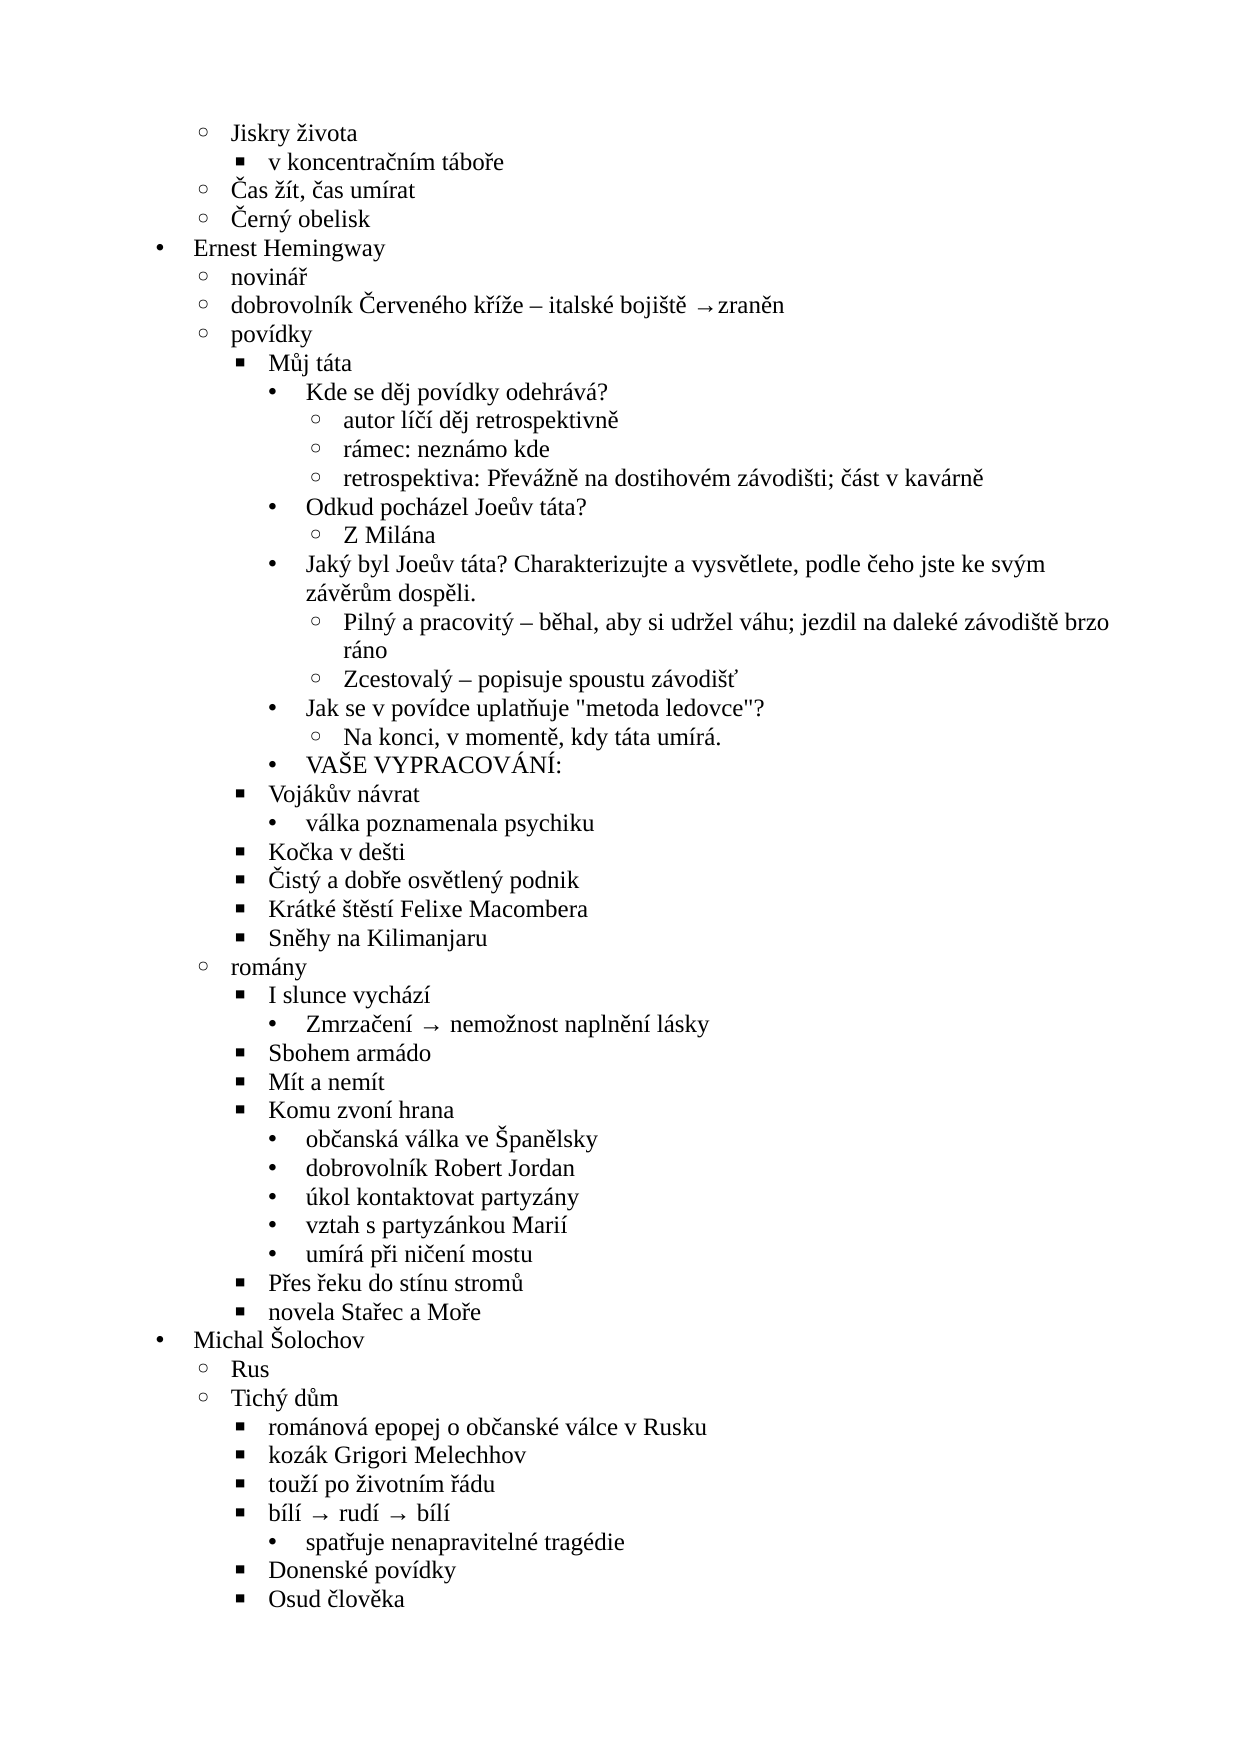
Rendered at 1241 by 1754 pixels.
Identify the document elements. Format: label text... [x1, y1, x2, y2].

list Můj táta [231, 348, 1122, 377]
list spatřuje nenapravitelné tragédie [268, 1527, 1122, 1556]
list Donenské povídky [231, 1556, 1122, 1584]
list touží po životním řádu [231, 1469, 1122, 1498]
list Odkud pocházel Joeův táta? [268, 492, 1122, 521]
list Čistý a dobře osvětlený podnik [231, 866, 1122, 894]
list VAŠE VYPRACOVÁNÍ: [268, 751, 1122, 779]
list občanská válka ve Španělsky [268, 1124, 1122, 1153]
list Z Milána [306, 521, 1122, 549]
list válka poznamenala psychiku [268, 808, 1122, 837]
list Černý obelisk [193, 204, 1122, 233]
list v koncentračním táboře [231, 147, 1122, 176]
list dobrovolník Robert Jordan [268, 1153, 1122, 1182]
list Komu zvoní hrana [231, 1096, 1122, 1124]
list povídky [193, 319, 1122, 348]
list Zmrzačení → nemožnost naplnění lásky [268, 1009, 1122, 1038]
list románová epopej o občanské válce v Rusku [231, 1412, 1122, 1441]
list Na konci, v momentě, kdy táta umírá. [306, 722, 1122, 751]
list novinář [193, 262, 1122, 291]
list umírá při ničení mostu [268, 1239, 1122, 1268]
list I slunce vychází [231, 981, 1122, 1009]
list Čas žít, čas umírat [193, 176, 1122, 204]
list Jaký byl Joeův táta? Charakterizujte a vysvětlete, podle čeho jste ke svým závěrům dospěli. [268, 549, 1122, 607]
list Osud člověka [231, 1584, 1122, 1613]
list Krátké štěstí Felixe Macombera [231, 894, 1122, 923]
list novela Stařec a Moře [231, 1297, 1122, 1326]
list dobrovolník Červeného kříže – italské bojiště →zraněn [193, 291, 1122, 319]
list Sbohem armádo [231, 1038, 1122, 1067]
list Vojákův návrat [231, 779, 1122, 808]
list Ernest Hemingway [156, 233, 1122, 262]
list Pilný a pracovitý – běhal, aby si udržel váhu; jezdil na daleké závodiště brzo ráno [306, 607, 1122, 664]
list Sněhy na Kilimanjaru [231, 923, 1122, 952]
list romány [193, 952, 1122, 981]
list úkol kontaktovat partyzány [268, 1182, 1122, 1211]
list Kde se děj povídky odehrává? [268, 377, 1122, 406]
list Přes řeku do stínu stromů [231, 1268, 1122, 1297]
list bílí → rudí → bílí [231, 1498, 1122, 1527]
list Mít a nemít [231, 1067, 1122, 1096]
list Jak se v povídce uplatňuje "metoda ledovce"? [268, 693, 1122, 722]
list autor líčí děj retrospektivně [306, 406, 1122, 434]
list kozák Grigori Melechhov [231, 1441, 1122, 1469]
list Zcestovalý – popisuje spoustu závodišť [306, 664, 1122, 693]
list retrospektiva: Převážně na dostihovém závodišti; část v kavárně [306, 463, 1122, 492]
list rámec: neznámo kde [306, 434, 1122, 463]
list Rus [193, 1354, 1122, 1383]
list vztah s partyzánkou Marií [268, 1211, 1122, 1239]
list Kočka v dešti [231, 837, 1122, 866]
list Michal Šolochov [156, 1326, 1122, 1354]
list Jiskry života [193, 118, 1122, 147]
list Tichý dům [193, 1383, 1122, 1412]
